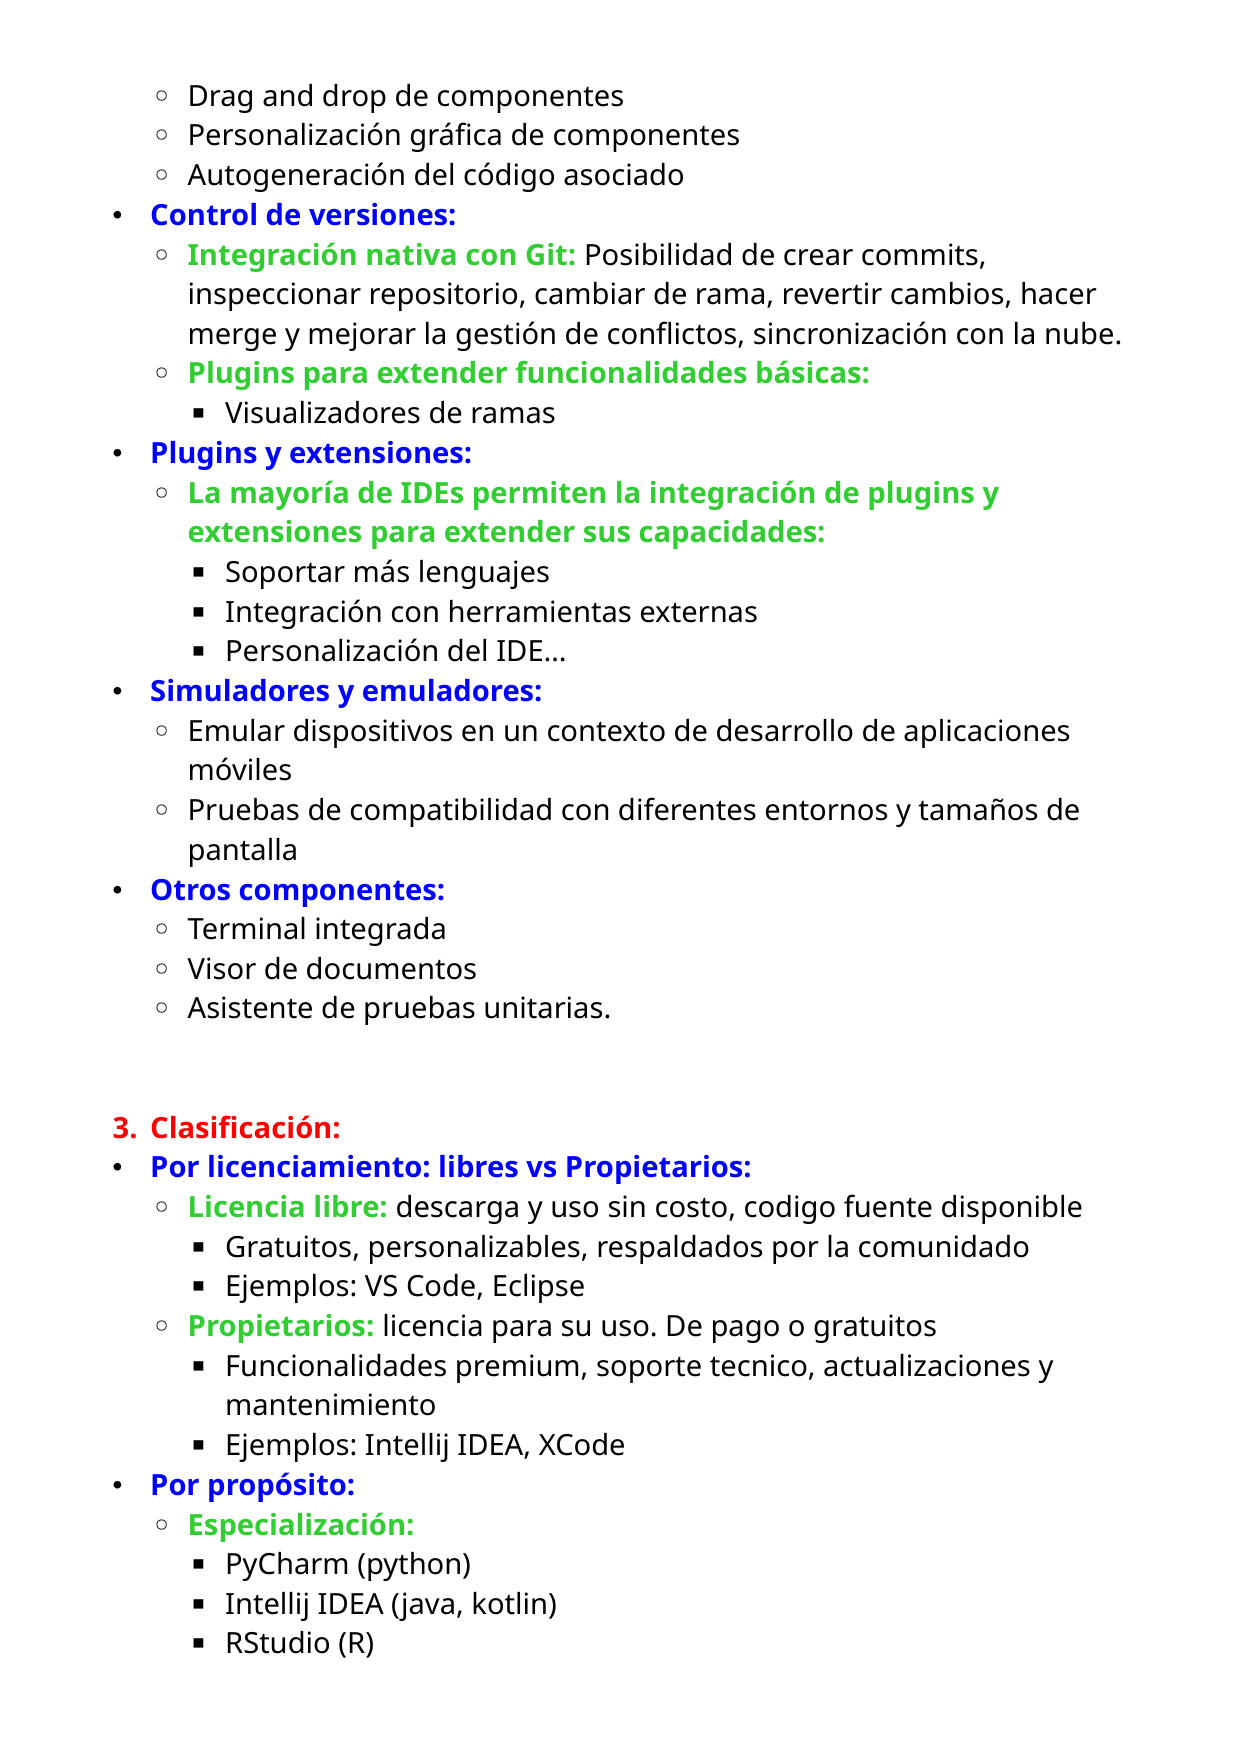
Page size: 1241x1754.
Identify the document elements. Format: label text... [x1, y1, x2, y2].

list Funcionalidades premium, soporte tecnico, actualizaciones y mantenimiento [187, 1345, 1165, 1424]
list Autogeneración del código asociado [150, 154, 1165, 194]
list Gratuitos, personalizables, respaldados por la comunidado [187, 1226, 1165, 1266]
list Licencia libre: descarga y uso sin costo, codigo fuente disponible [150, 1186, 1165, 1226]
list Clasificación: [112, 1107, 1165, 1147]
list Integración con herramientas externas [187, 591, 1165, 631]
list Ejemplos: Intellij IDEA, XCode [187, 1424, 1165, 1464]
list Visor de documentos [150, 948, 1165, 988]
list Soportar más lenguajes [187, 551, 1165, 591]
list PyCharm (python) [187, 1543, 1165, 1583]
list La mayoría de IDEs permiten la integración de plugins y extensiones para extender sus capacidades: [150, 472, 1165, 551]
list Integración nativa con Git: Posibilidad de crear commits, inspeccionar repositorio, cambiar de rama, revertir cambios, hacer merge y mejorar la gestión de conflictos, sincronización con la nube. [150, 234, 1165, 353]
list Asistente de pruebas unitarias. [150, 988, 1165, 1027]
list Propietarios: licencia para su uso. De pago o gratuitos [150, 1305, 1165, 1345]
list RStudio (R) [187, 1623, 1165, 1662]
list Visualizadores de ramas [187, 392, 1165, 432]
list Plugins y extensiones: [112, 432, 1165, 472]
list Ejemplos: VS Code, Eclipse [187, 1266, 1165, 1305]
list Personalización gráfica de componentes [150, 115, 1165, 154]
list Por propósito: [112, 1464, 1165, 1504]
list Plugins para extender funcionalidades básicas: [150, 353, 1165, 392]
list Simuladores y emuladores: [112, 670, 1165, 710]
list Terminal integrada [150, 908, 1165, 948]
list Drag and drop de componentes [150, 75, 1165, 115]
list Personalización del IDE… [187, 631, 1165, 670]
list Pruebas de compatibilidad con diferentes entornos y tamaños de pantalla [150, 789, 1165, 869]
list Intellij IDEA (java, kotlin) [187, 1583, 1165, 1623]
list Especialización: [150, 1504, 1165, 1543]
list Otros componentes: [112, 869, 1165, 908]
list Por licenciamiento: libres vs Propietarios: [112, 1147, 1165, 1186]
list Control de versiones: [112, 194, 1165, 234]
list Emular dispositivos en un contexto de desarrollo de aplicaciones móviles [150, 710, 1165, 789]
